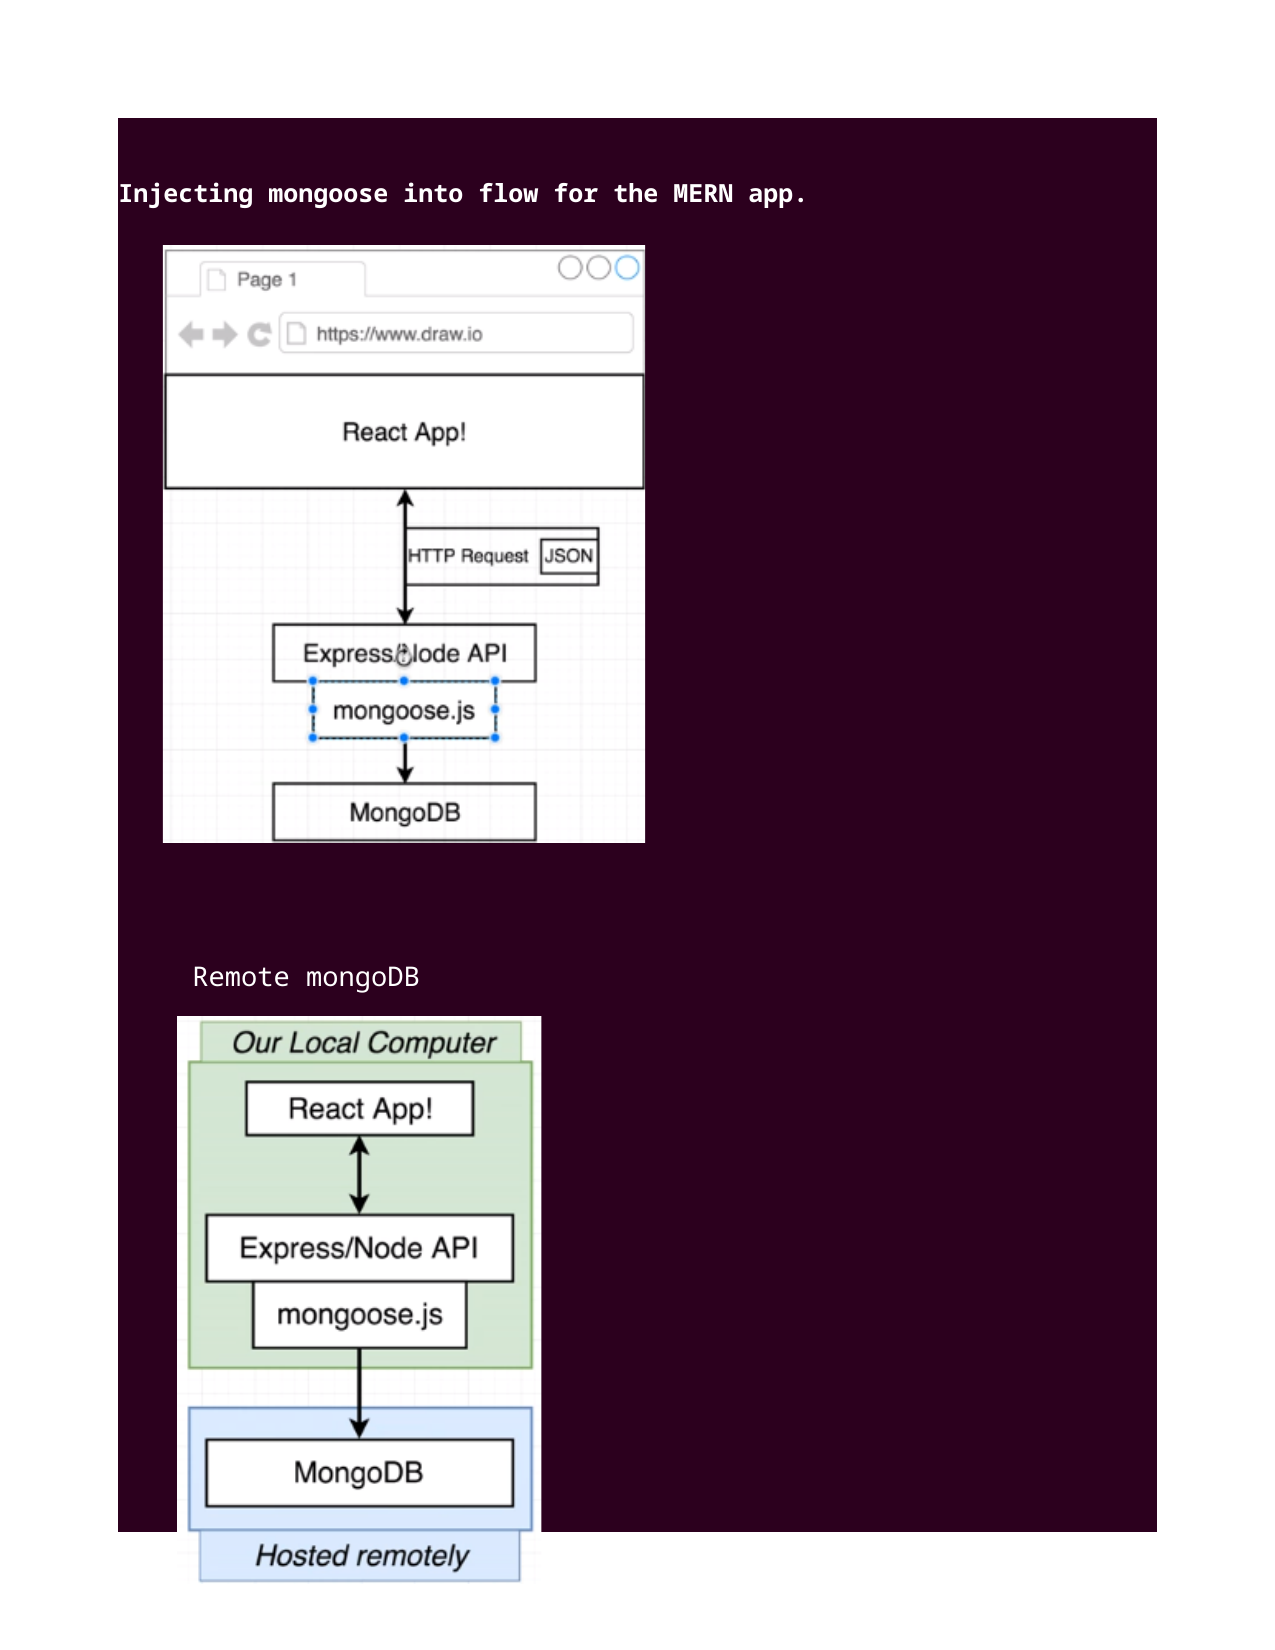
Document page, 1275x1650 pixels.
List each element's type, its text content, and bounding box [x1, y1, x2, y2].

picture [162, 245, 646, 843]
text Injecting mongoose into flow for the MERN app. [118, 176, 1157, 210]
picture [177, 1016, 542, 1584]
text Remote mongoDB [118, 957, 1157, 994]
